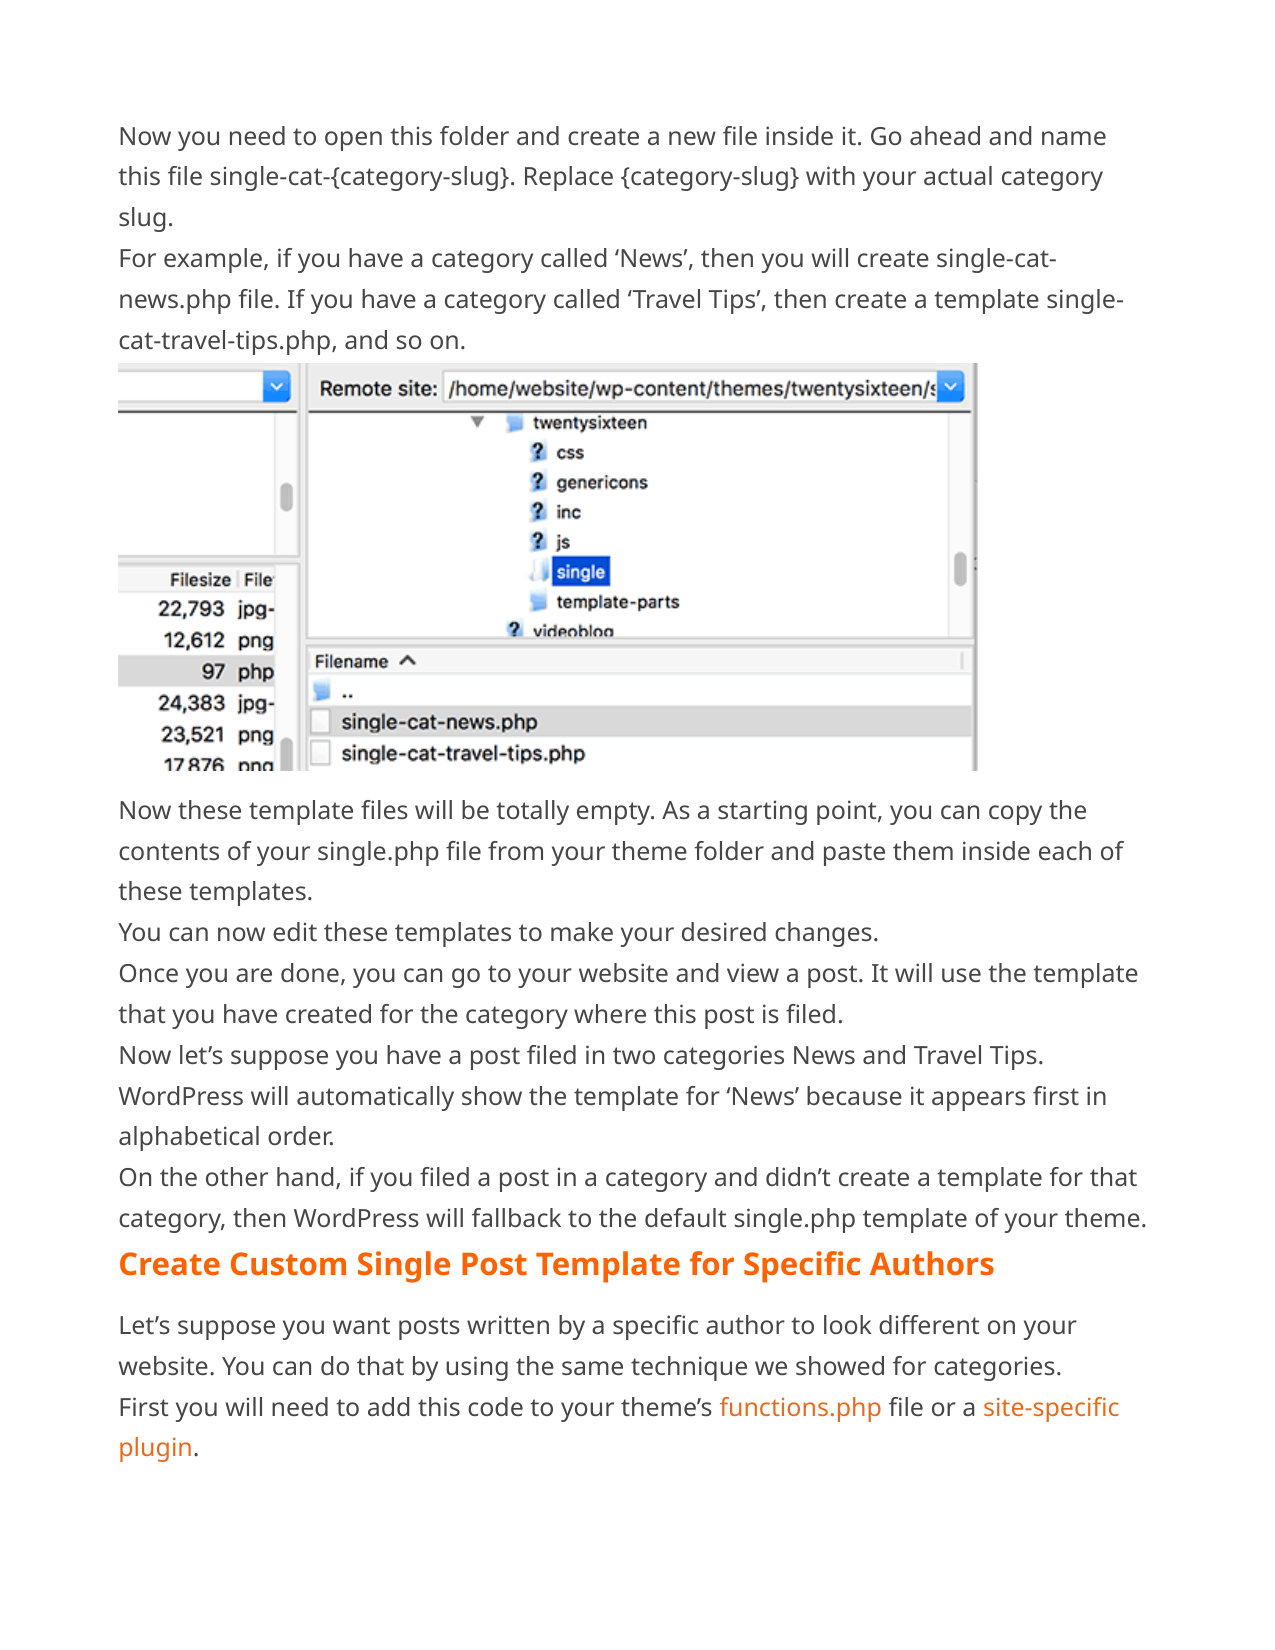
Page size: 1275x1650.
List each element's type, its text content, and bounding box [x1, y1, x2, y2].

text Now you need to open this folder and create a new file inside it. Go ahead and name this file single-cat-{category-slug}. Replace {category-slug} with your actual category slug. [118, 118, 1157, 234]
picture [118, 363, 978, 771]
text Let’s suppose you want posts written by a specific author to look different on your website. You can do that by using the same technique we showed for categories. [118, 1307, 1157, 1382]
text Now let’s suppose you have a post filed in two categories News and Travel Tips. WordPress will automatically show the template for ‘News’ because it appears first in alphabetical order. [118, 1037, 1157, 1153]
text For example, if you have a category called ‘News’, then you will create single-cat-news.php file. If you have a category called ‘Travel Tips’, then create a template single-cat-travel-tips.php, and so on. [118, 241, 1157, 356]
subtitle Create Custom Single Post Template for Specific Authors [118, 1241, 1157, 1284]
text Now these template files will be totally empty. As a starting point, you can copy the contents of your single.php file from your theme folder and paste them inside each of these templates. [118, 792, 1157, 908]
text On the other hand, if you filed a post in a category and didn’t create a template for that category, then WordPress will fallback to the default single.php template of your theme. [118, 1160, 1157, 1235]
text Once you are done, you can go to your website and view a post. It will use the template that you have created for the category where this post is filed. [118, 956, 1157, 1031]
text You can now edit these templates to make your desired changes. [118, 915, 1157, 949]
text First you will need to add this code to your theme’s functions.php file or a site-specific plugin. [118, 1389, 1157, 1464]
